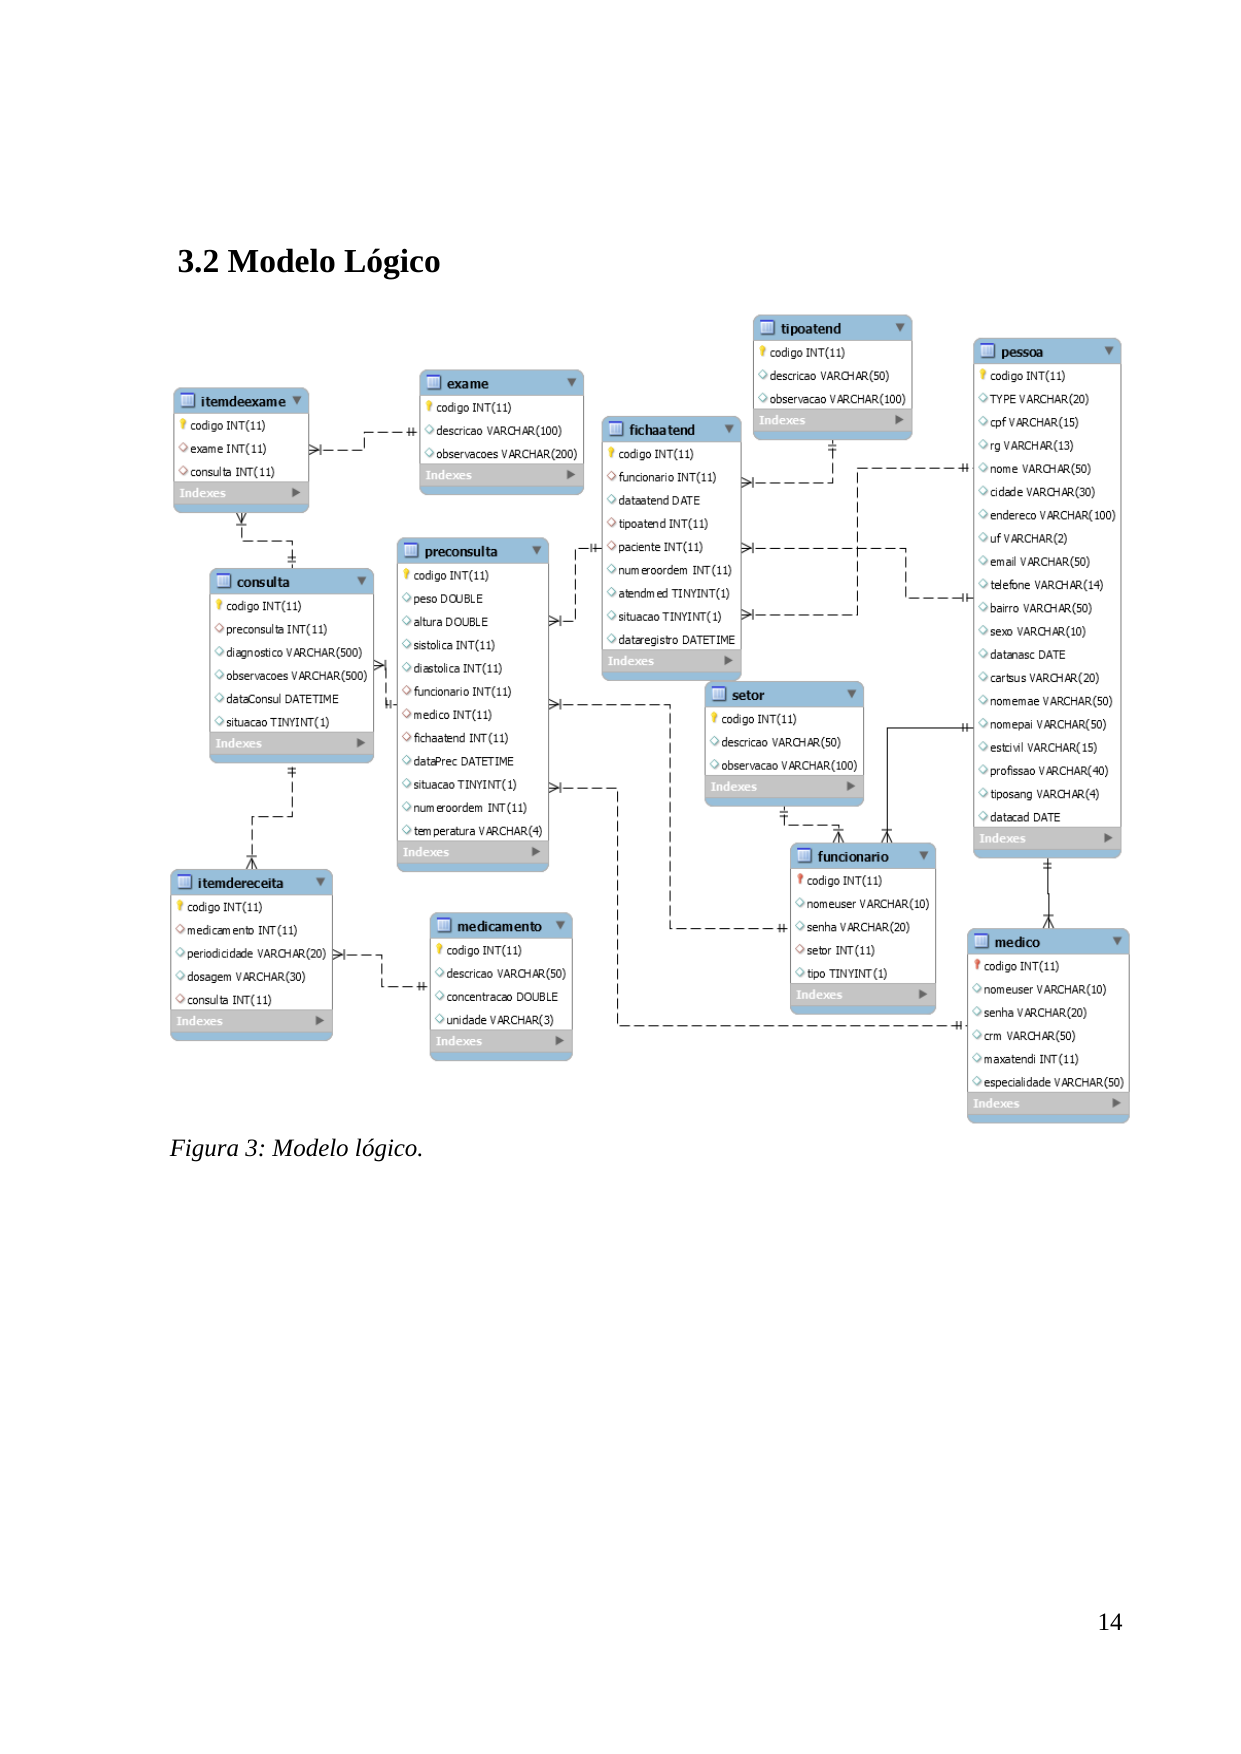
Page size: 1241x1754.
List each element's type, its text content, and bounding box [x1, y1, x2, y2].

text Figura 3: Modelo lógico. [169, 1133, 1130, 1161]
picture [160, 304, 1139, 1133]
subtitle 3.2 Modelo Lógico [177, 241, 1122, 280]
